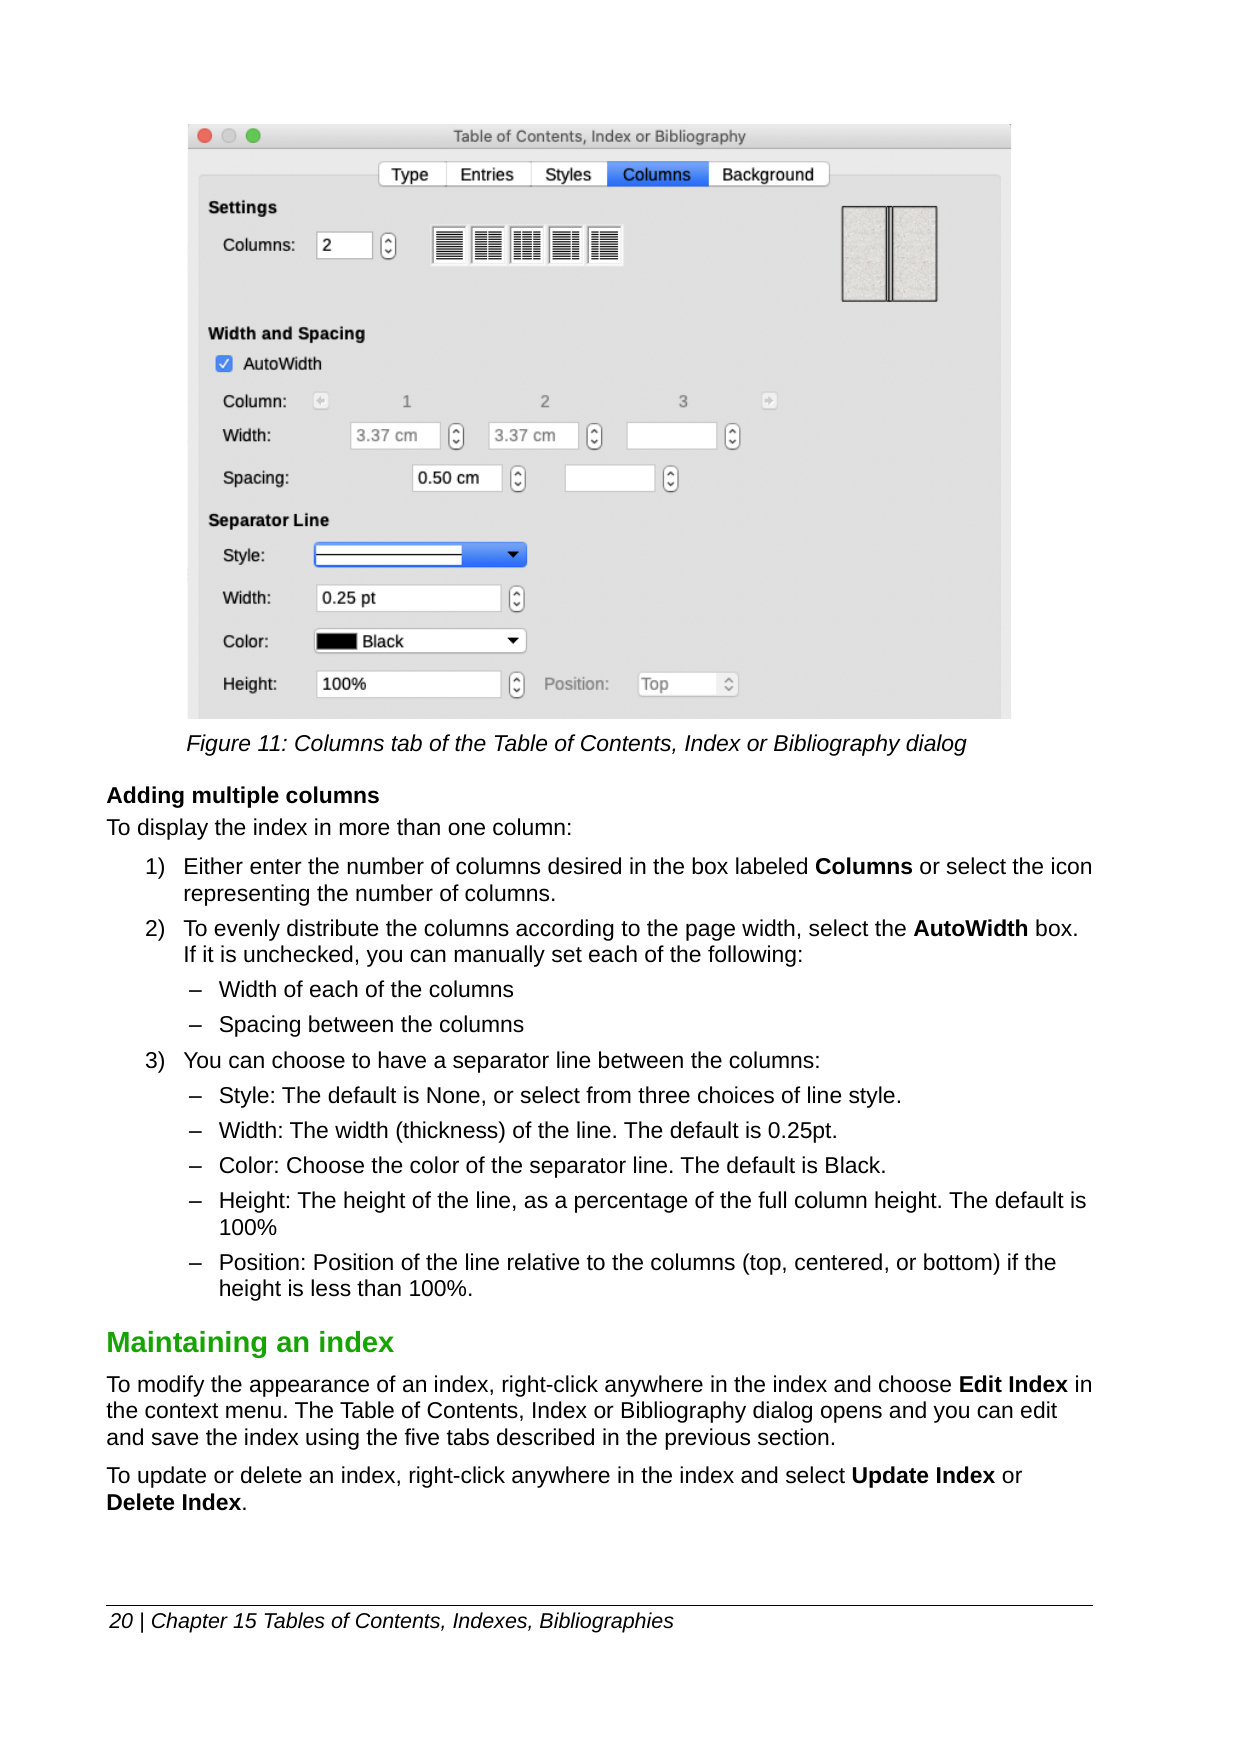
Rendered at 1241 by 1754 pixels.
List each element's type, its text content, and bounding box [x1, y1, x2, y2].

list To display the index in more than one column: [106, 814, 1093, 841]
list You can choose to have a separator line between the columns: [165, 1047, 1093, 1073]
list Position: Position of the line relative to the columns (top, centered, or bottom) if the height is less than 100%. [189, 1249, 1093, 1302]
list Spacing between the columns [189, 1011, 1093, 1038]
text Figure 11: Columns tab of the Table of Contents, Index or Bibliography dialog [186, 730, 1013, 756]
list Height: The height of the line, as a percentage of the full column height. The default is 100% [189, 1187, 1093, 1240]
list Style: The default is None, or select from three choices of line style. [189, 1082, 1093, 1108]
text To update or delete an index, right-click anywhere in the index and select Update Index or Delete Index. [106, 1462, 1093, 1515]
list To evenly distribute the columns according to the page width, select the AutoWidth box. If it is unchecked, you can manually set each of the following: [165, 915, 1093, 967]
list Width of each of the columns [189, 976, 1093, 1003]
list Width: The width (thickness) of the line. The default is 0.25pt. [189, 1117, 1093, 1143]
list Either enter the number of columns desired in the box labeled Columns or select the icon representing the number of columns. [165, 853, 1093, 906]
list To modify the appearance of an index, right-click anywhere in the index and choose Edit Index in the context menu. The Table of Contents, Index or Bibliography dialog opens and you can edit and save the index using the five tabs described in the previous section. [106, 1371, 1093, 1450]
subtitle Adding multiple columns [106, 782, 1093, 808]
list Color: Choose the color of the separator line. The default is Black. [189, 1152, 1093, 1179]
picture [187, 124, 1012, 719]
subtitle Maintaining an index [106, 1325, 1093, 1359]
